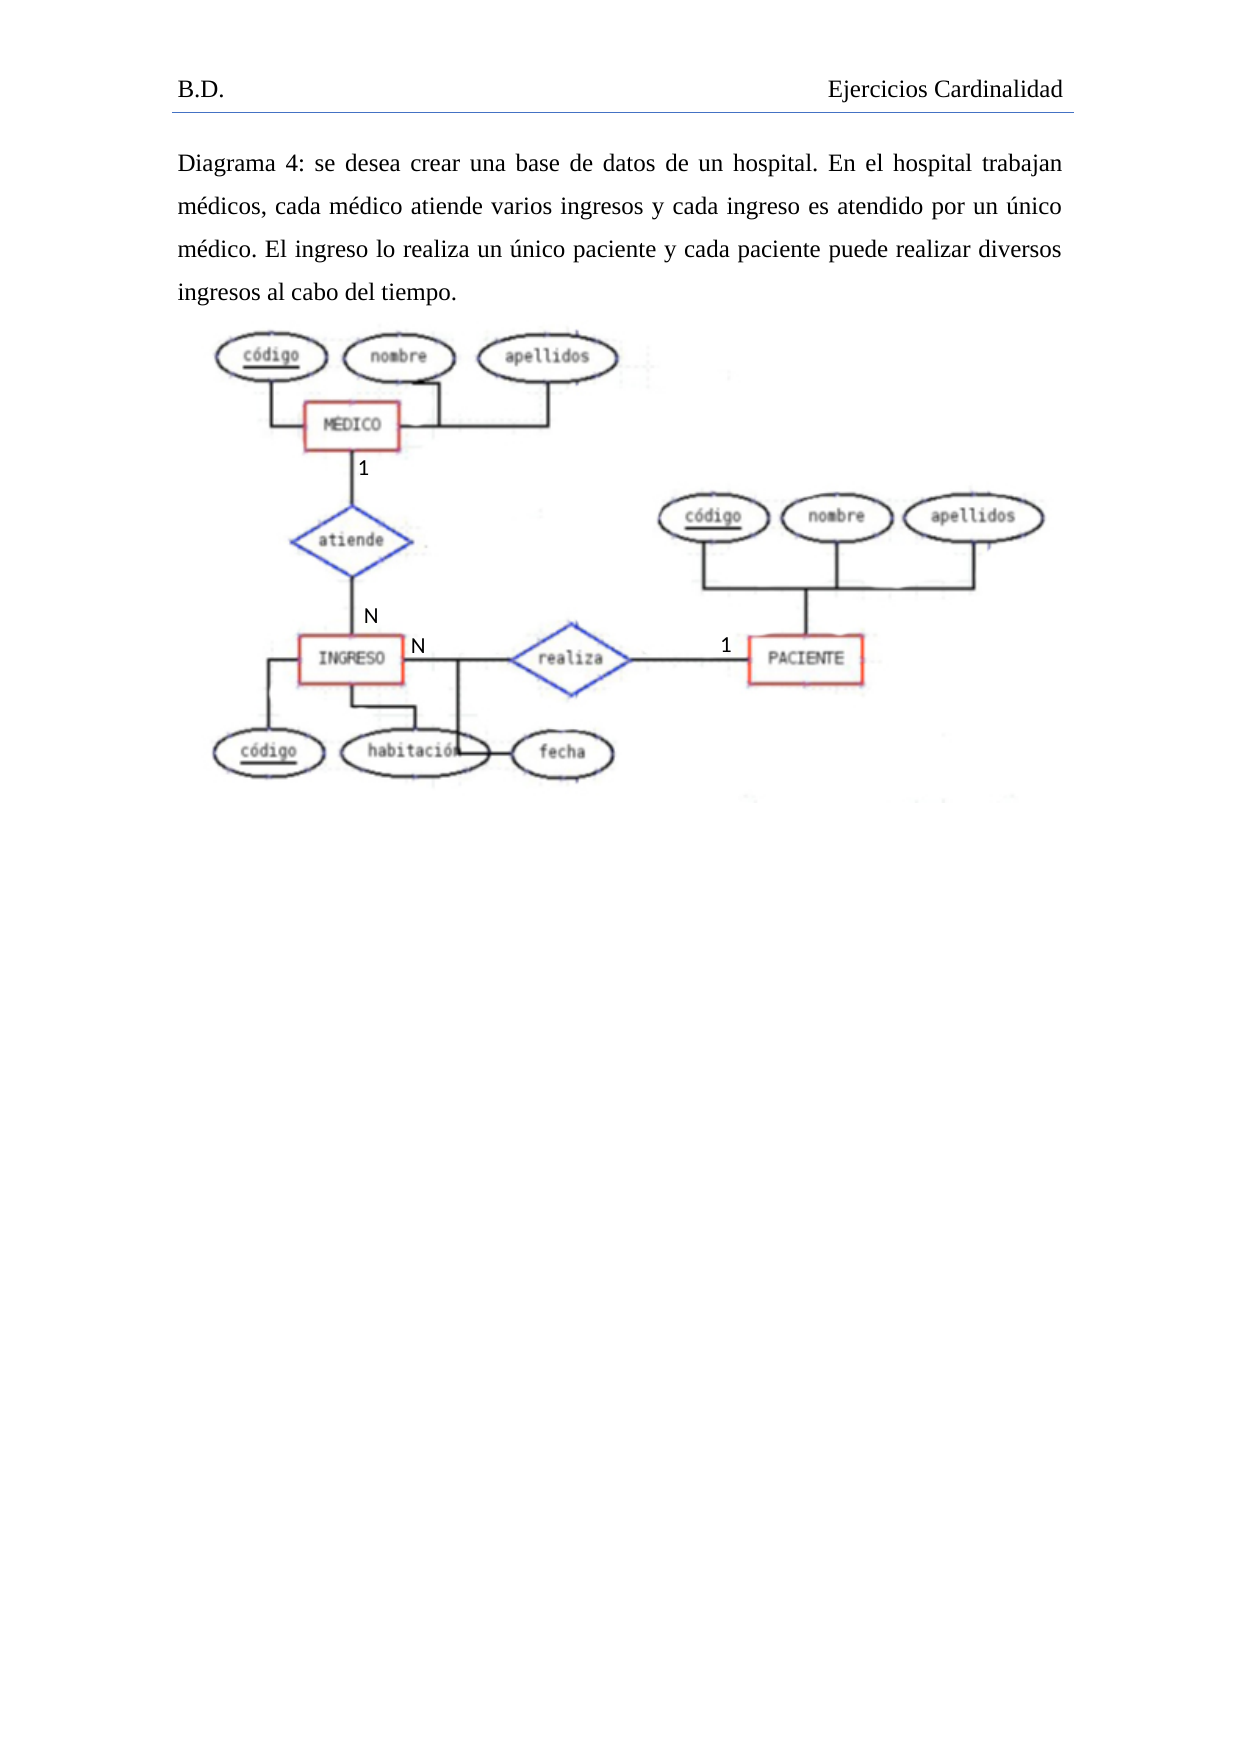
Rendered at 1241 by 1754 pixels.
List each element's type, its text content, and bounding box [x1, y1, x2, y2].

picture [177, 320, 1063, 803]
text Diagrama 4: se desea crear una base de datos de un hospital. En el hospital trabajan médicos, cada médico atiende varios ingresos y cada ingreso es atendido por un único médico. El ingreso lo realiza un único paciente y cada paciente puede realizar diversos ingresos al cabo del tiempo. [177, 148, 1063, 306]
